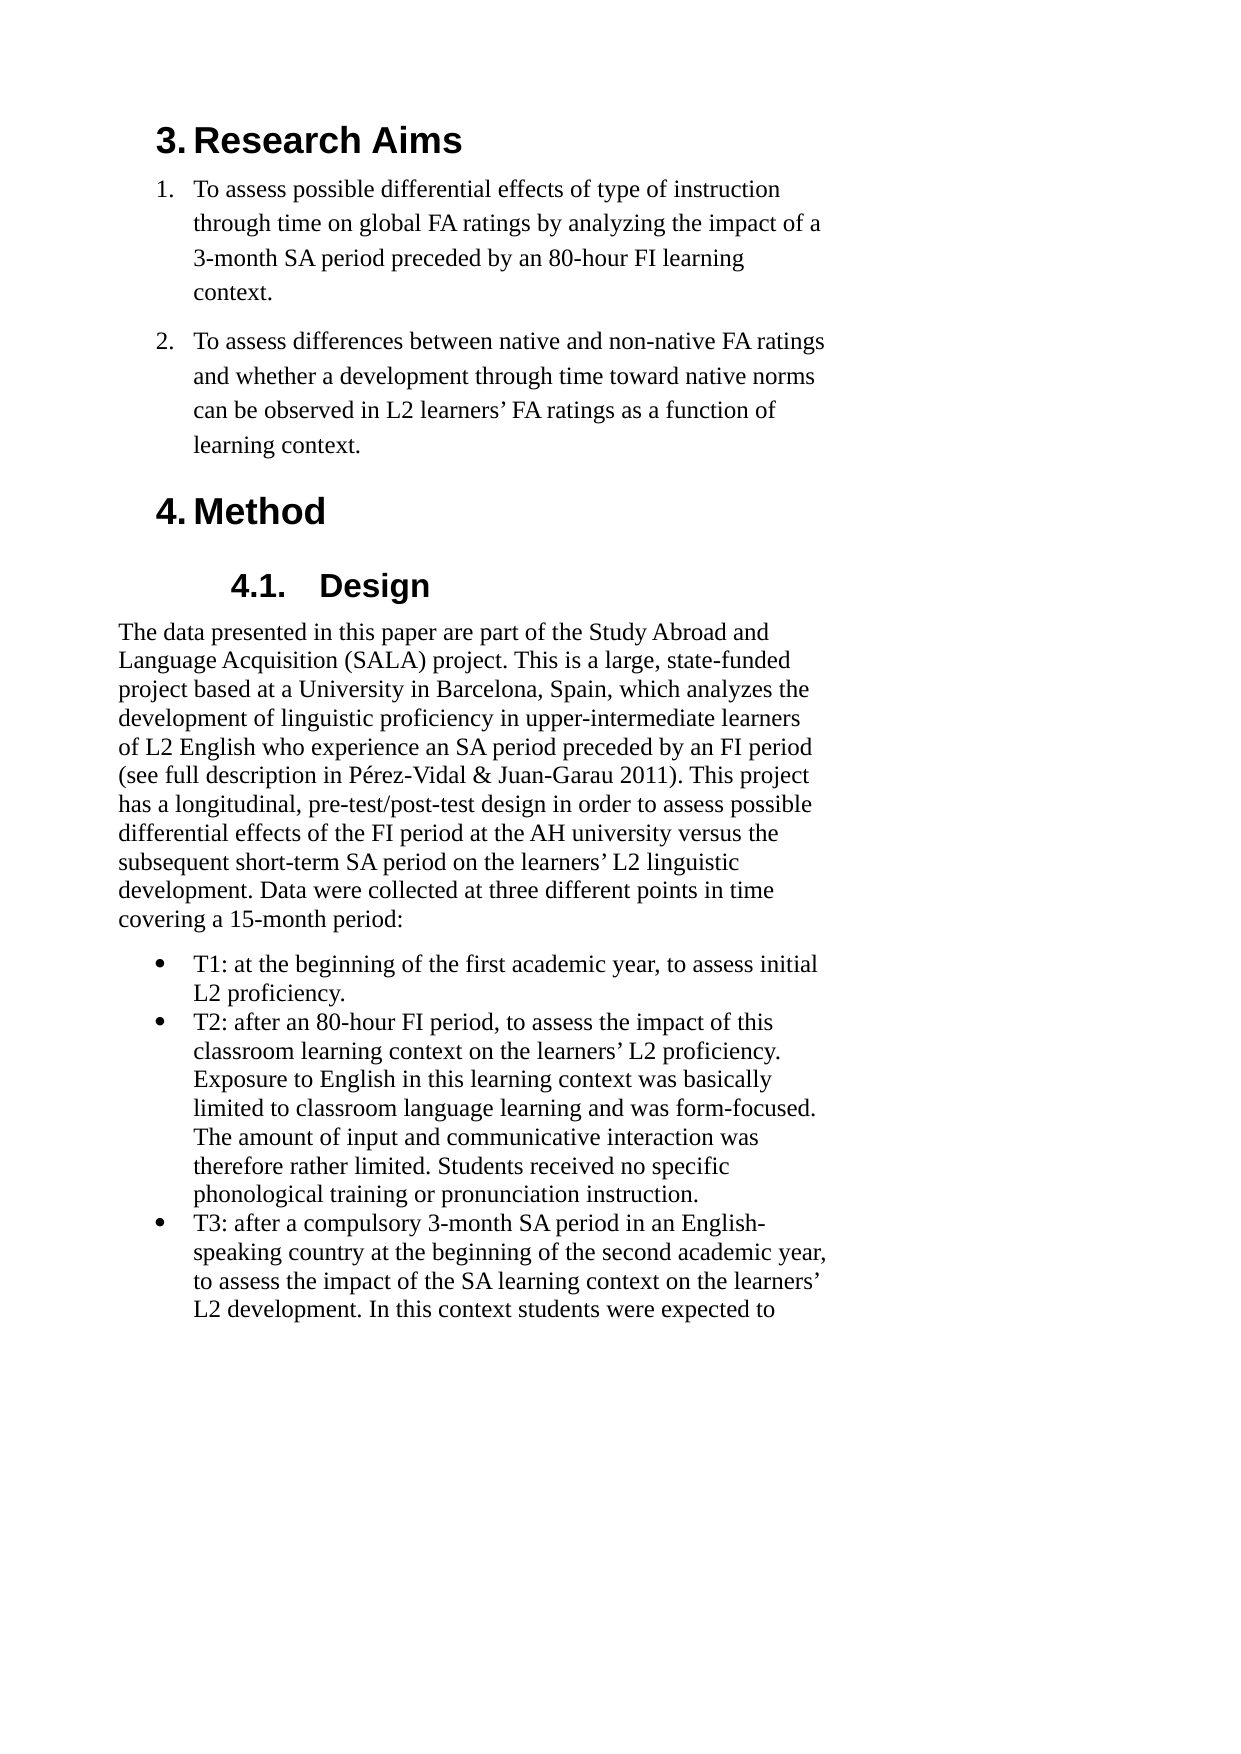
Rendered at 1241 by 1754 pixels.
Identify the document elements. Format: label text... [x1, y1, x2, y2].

list To assess possible differential effects of type of instruction through time on global FA ratings by analyzing the impact of a 3-month SA period preceded by an 80-hour FI learning context. [156, 174, 827, 306]
text The data presented in this paper are part of the Study Abroad and Language Acquisition (SALA) project. This is a large, state-funded project based at a University in Barcelona, Spain, which analyzes the development of linguistic proficiency in upper-intermediate learners of L2 English who experience an SA period preceded by an FI period (see full description in Pérez-Vidal & Juan-Garau 2011). This project has a longitudinal, pre-test/post-test design in order to assess possible differential effects of the FI period at the AH university versus the subsequent short-term SA period on the learners’ L2 linguistic development. Data were collected at three different points in time covering a 15-month period: [118, 617, 827, 933]
list T1: at the beginning of the first academic year, to assess initial L2 proficiency. [156, 949, 827, 1007]
list Research Aims [156, 118, 827, 161]
list T2: after an 80-hour FI period, to assess the impact of this classroom learning context on the learners’ L2 proficiency. Exposure to English in this learning context was basically limited to classroom language learning and was form-focused. The amount of input and communicative interaction was therefore rather limited. Students received no specific phonological training or pronunciation instruction. [156, 1007, 827, 1208]
list To assess differences between native and non-native FA ratings and whether a development through time toward native norms can be observed in L2 learners’ FA ratings as a function of learning context. [156, 326, 827, 458]
list Method [156, 489, 827, 532]
list Design [231, 566, 827, 604]
list T3: after a compulsory 3-month SA period in an English-speaking country at the beginning of the second academic year, to assess the impact of the SA learning context on the learners’ L2 development. In this context students were expected to [156, 1208, 827, 1323]
